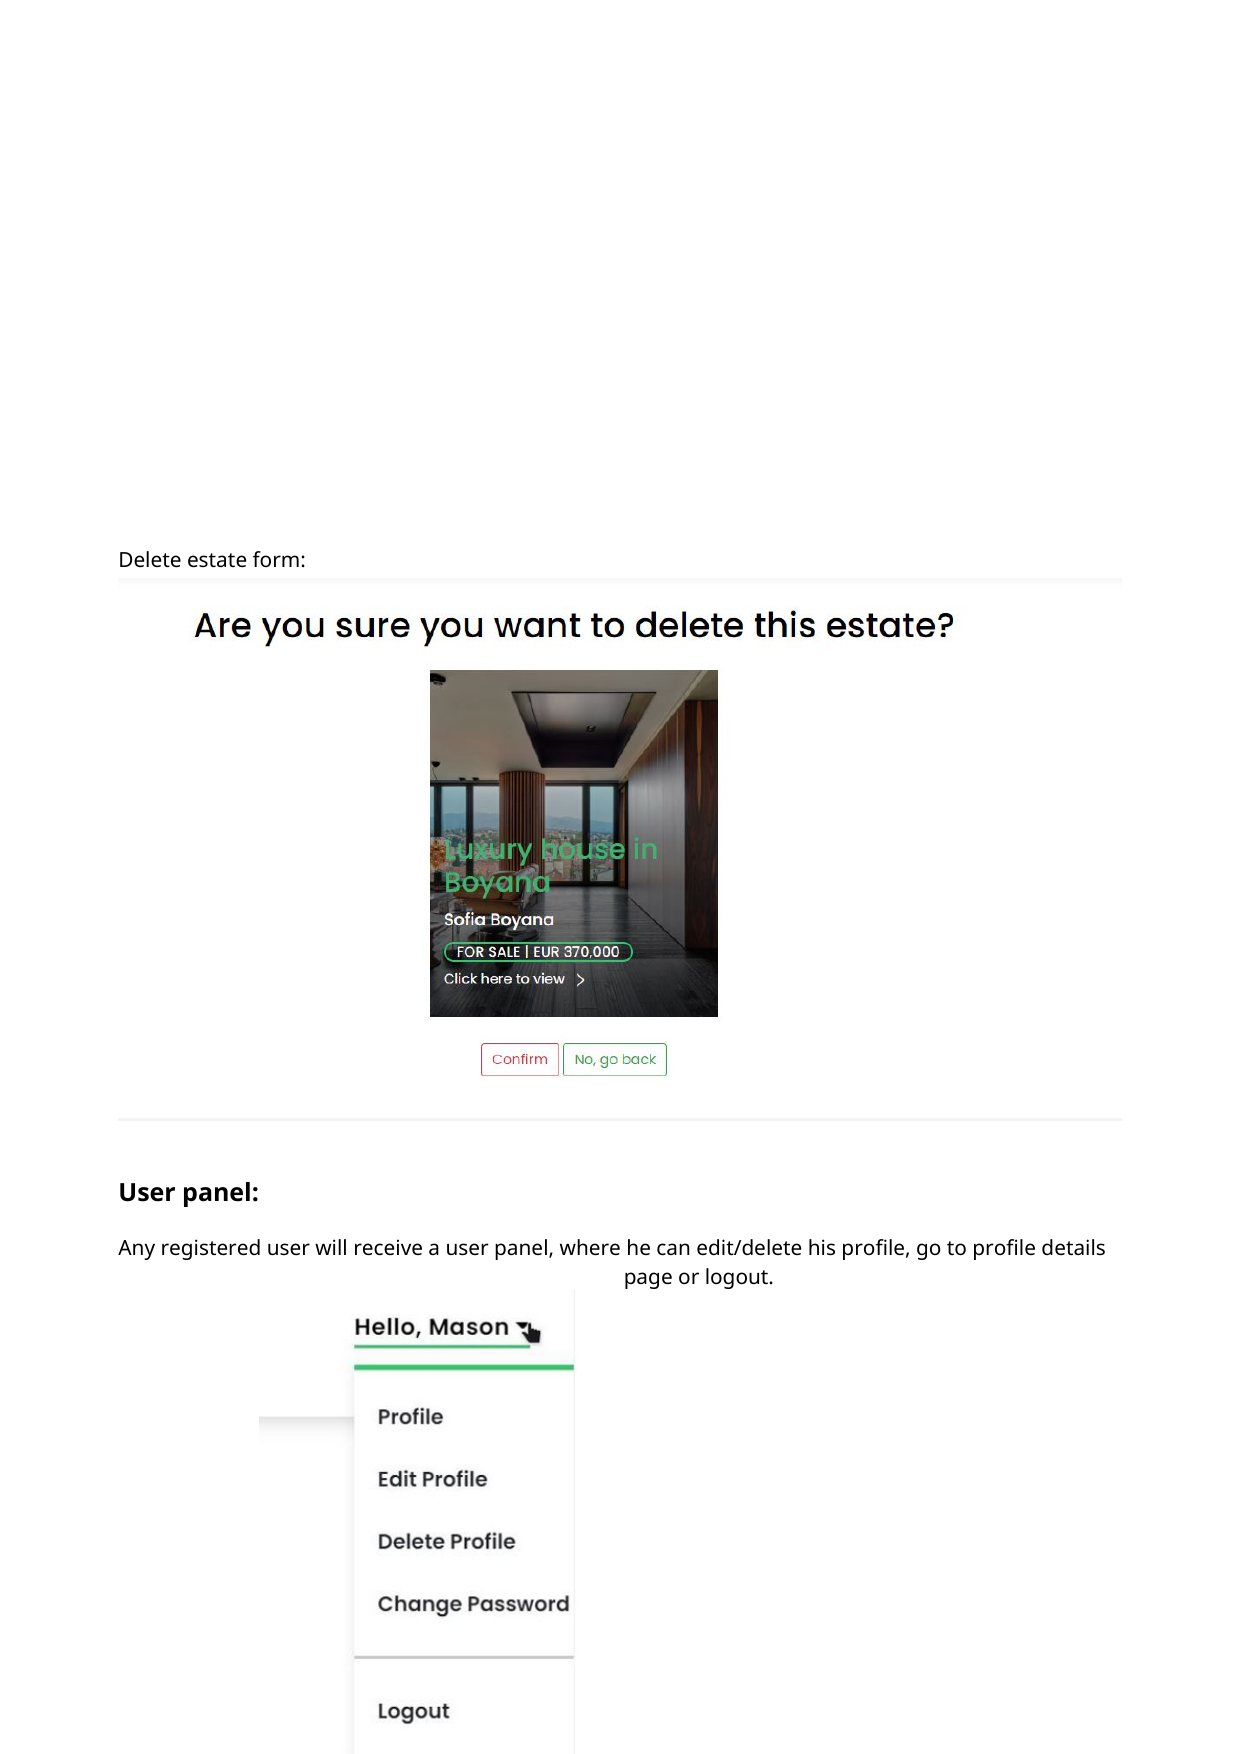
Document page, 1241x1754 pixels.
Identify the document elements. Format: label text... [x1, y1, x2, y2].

picture [118, 578, 1123, 1121]
text Delete estate form: [118, 546, 1122, 574]
text Any registered user will receive a user panel, where he can edit/delete his profile, go to profile details page or logout. [118, 1233, 1122, 1290]
text User panel: [118, 1174, 1122, 1208]
picture [259, 1289, 624, 1754]
